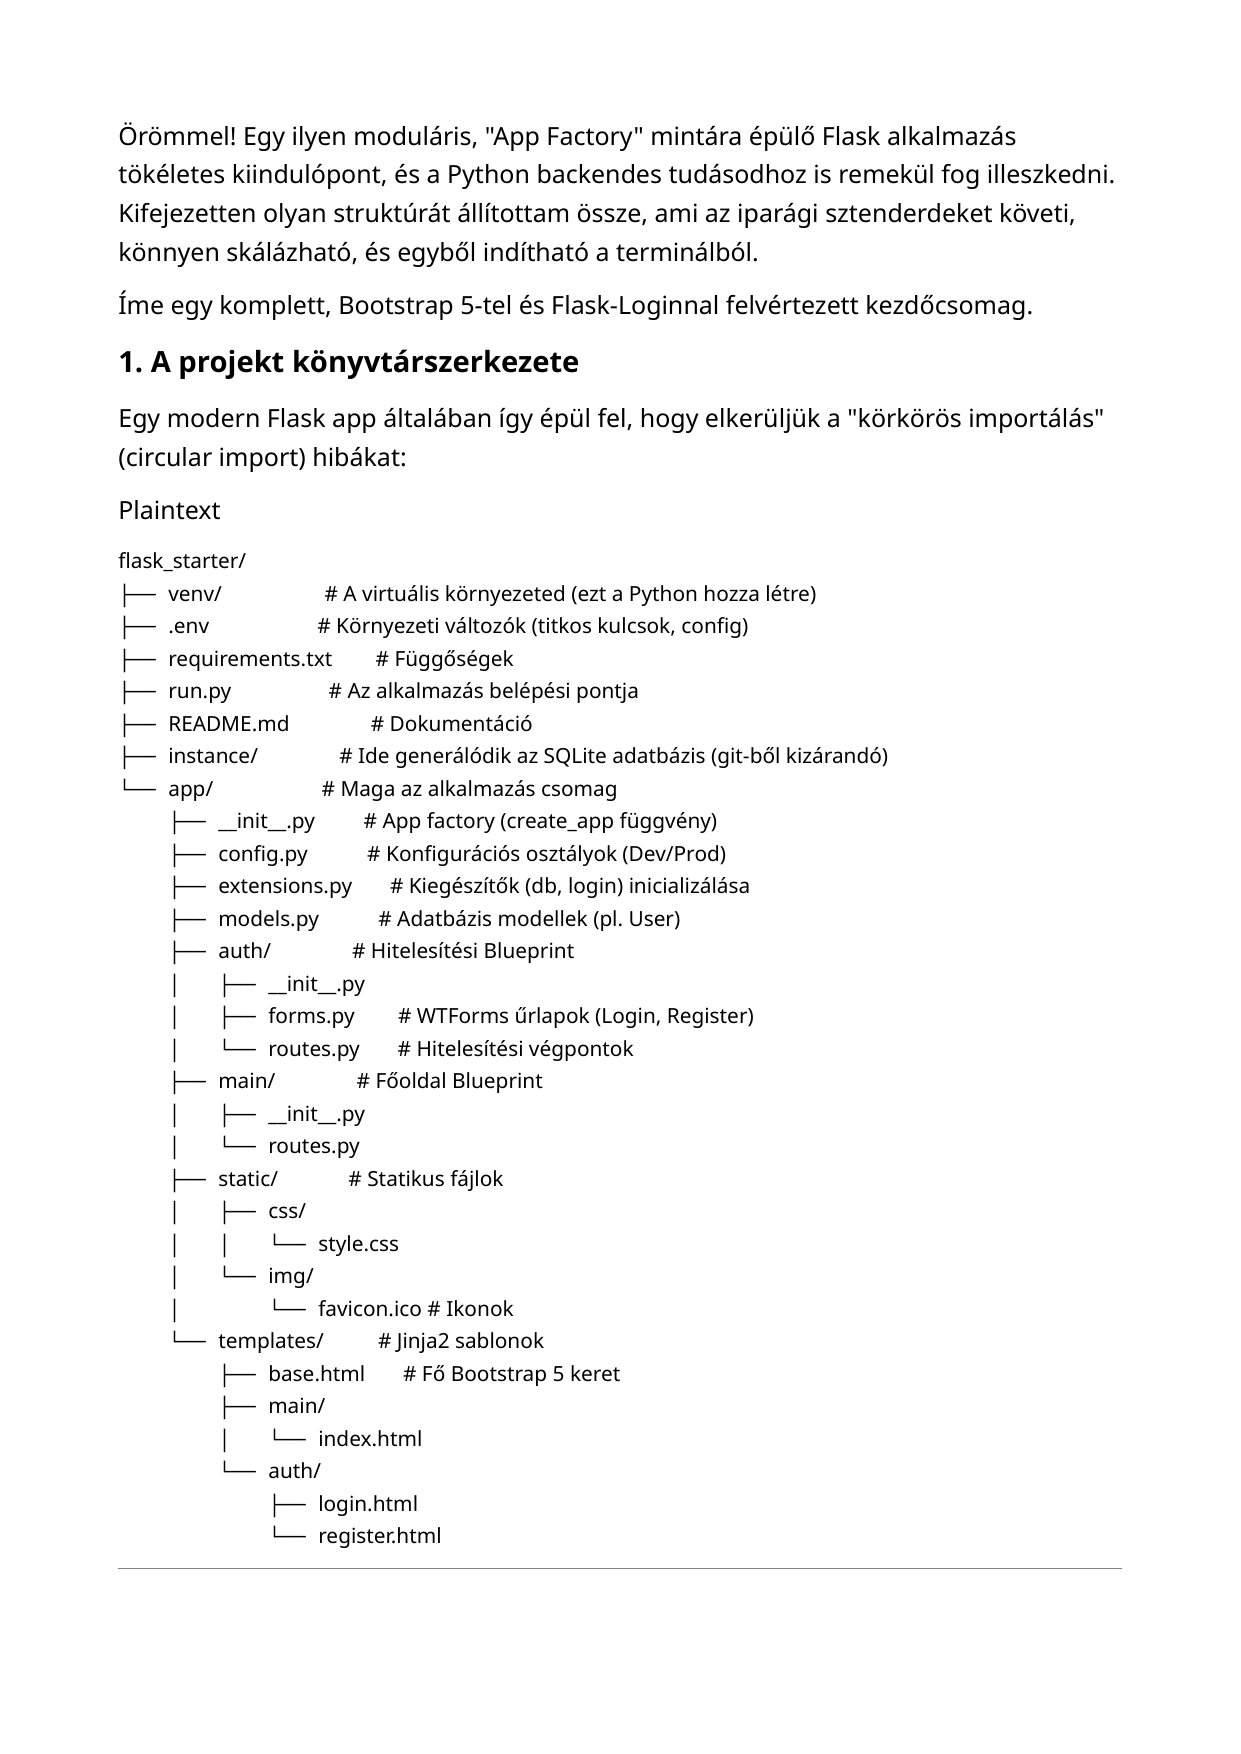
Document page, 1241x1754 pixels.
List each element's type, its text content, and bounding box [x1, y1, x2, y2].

text ├── main/ [118, 1391, 1122, 1420]
text ├── login.html [118, 1489, 1122, 1517]
text │ ├── __init__.py [118, 1099, 1122, 1127]
subtitle 1. A projekt könyvtárszerkezete [118, 341, 1122, 381]
text ├── requirements.txt # Függőségek [118, 644, 1122, 672]
text │ │ └── style.css [118, 1229, 1122, 1257]
text │ ├── forms.py # WTForms űrlapok (Login, Register) [118, 1001, 1122, 1030]
text ├── instance/ # Ide generálódik az SQLite adatbázis (git-ből kizárandó) [118, 741, 1122, 770]
text ├── static/ # Statikus fájlok [118, 1164, 1122, 1192]
text ├── config.py # Konfigurációs osztályok (Dev/Prod) [118, 839, 1122, 867]
text └── register.html [118, 1521, 1122, 1550]
text ├── __init__.py # App factory (create_app függvény) [118, 806, 1122, 835]
text │ └── favicon.ico # Ikonok [118, 1294, 1122, 1322]
text ├── main/ # Főoldal Blueprint [118, 1066, 1122, 1095]
text Plaintext [118, 493, 1122, 527]
text ├── run.py # Az alkalmazás belépési pontja [118, 676, 1122, 705]
text │ └── routes.py [118, 1131, 1122, 1160]
text ├── models.py # Adatbázis modellek (pl. User) [118, 904, 1122, 932]
text ├── README.md # Dokumentáció [118, 709, 1122, 737]
text ├── auth/ # Hitelesítési Blueprint [118, 936, 1122, 965]
text ├── base.html # Fő Bootstrap 5 keret [118, 1359, 1122, 1387]
text │ └── img/ [118, 1261, 1122, 1290]
text ├── .env # Környezeti változók (titkos kulcsok, config) [118, 611, 1122, 640]
text Íme egy komplett, Bootstrap 5-tel és Flask-Loginnal felvértezett kezdőcsomag. [118, 288, 1122, 322]
text │ └── routes.py # Hitelesítési végpontok [118, 1034, 1122, 1062]
text └── app/ # Maga az alkalmazás csomag [118, 774, 1122, 802]
text └── templates/ # Jinja2 sablonok [118, 1326, 1122, 1355]
text │ ├── css/ [118, 1196, 1122, 1225]
text │ └── index.html [118, 1424, 1122, 1452]
text │ ├── __init__.py [118, 969, 1122, 997]
text Egy modern Flask app általában így épül fel, hogy elkerüljük a "körkörös importálás" (circular import) hibákat: [118, 401, 1122, 474]
text └── auth/ [118, 1456, 1122, 1485]
text Örömmel! Egy ilyen moduláris, "App Factory" mintára épülő Flask alkalmazás tökéletes kiindulópont, és a Python backendes tudásodhoz is remekül fog illeszkedni. Kifejezetten olyan struktúrát állítottam össze, ami az iparági sztenderdeket követi, könnyen skálázható, és egyből indítható a terminálból. [118, 118, 1122, 268]
text ├── venv/ # A virtuális környezeted (ezt a Python hozza létre) [118, 579, 1122, 607]
text flask_starter/ [118, 546, 1122, 575]
text ├── extensions.py # Kiegészítők (db, login) inicializálása [118, 871, 1122, 900]
